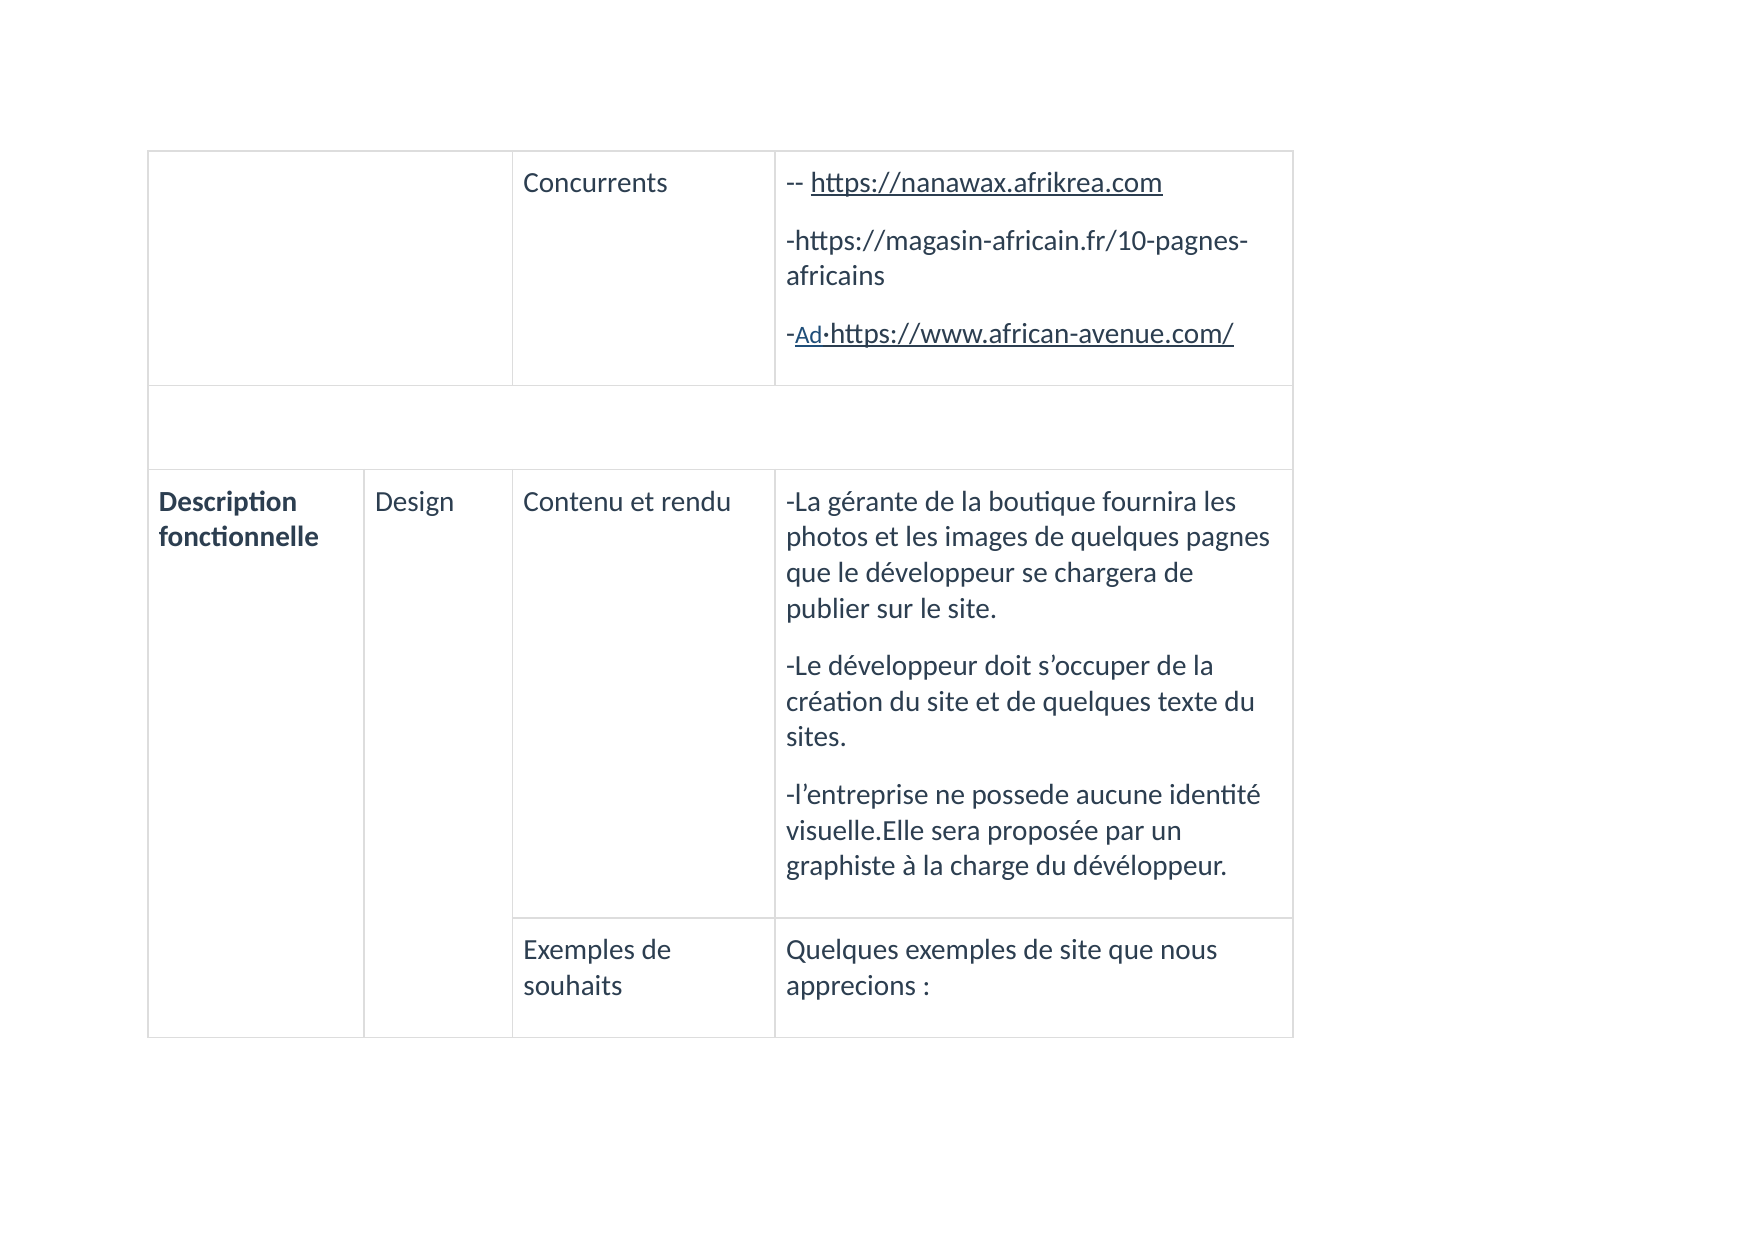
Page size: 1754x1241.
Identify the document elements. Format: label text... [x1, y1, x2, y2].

table_cell -- https://nanawax.afrikrea.com -https://magasin-africain.fr/10-pagnes-africains -Ad·https://www.african-avenue.com/ [776, 152, 1292, 385]
table_cell Exemples de souhaits [513, 919, 774, 1037]
table_cell [149, 386, 1292, 469]
table_cell [149, 152, 512, 385]
table_cell Description fonctionnelle [149, 470, 363, 1037]
table_cell Quelques exemples de site que nous apprecions : [776, 919, 1292, 1037]
table_cell Concurrents [513, 152, 774, 385]
table_cell Design [365, 470, 512, 1037]
table_cell -La gérante de la boutique fournira les photos et les images de quelques pagnes que le développeur se chargera de publier sur le site. -Le développeur doit s’occuper de la création du site et de quelques texte du sites. -l’entreprise ne possede aucune identité visuelle.Elle sera proposée par un graphiste à la charge du dévéloppeur. [776, 470, 1292, 917]
table_cell Contenu et rendu [513, 470, 774, 917]
